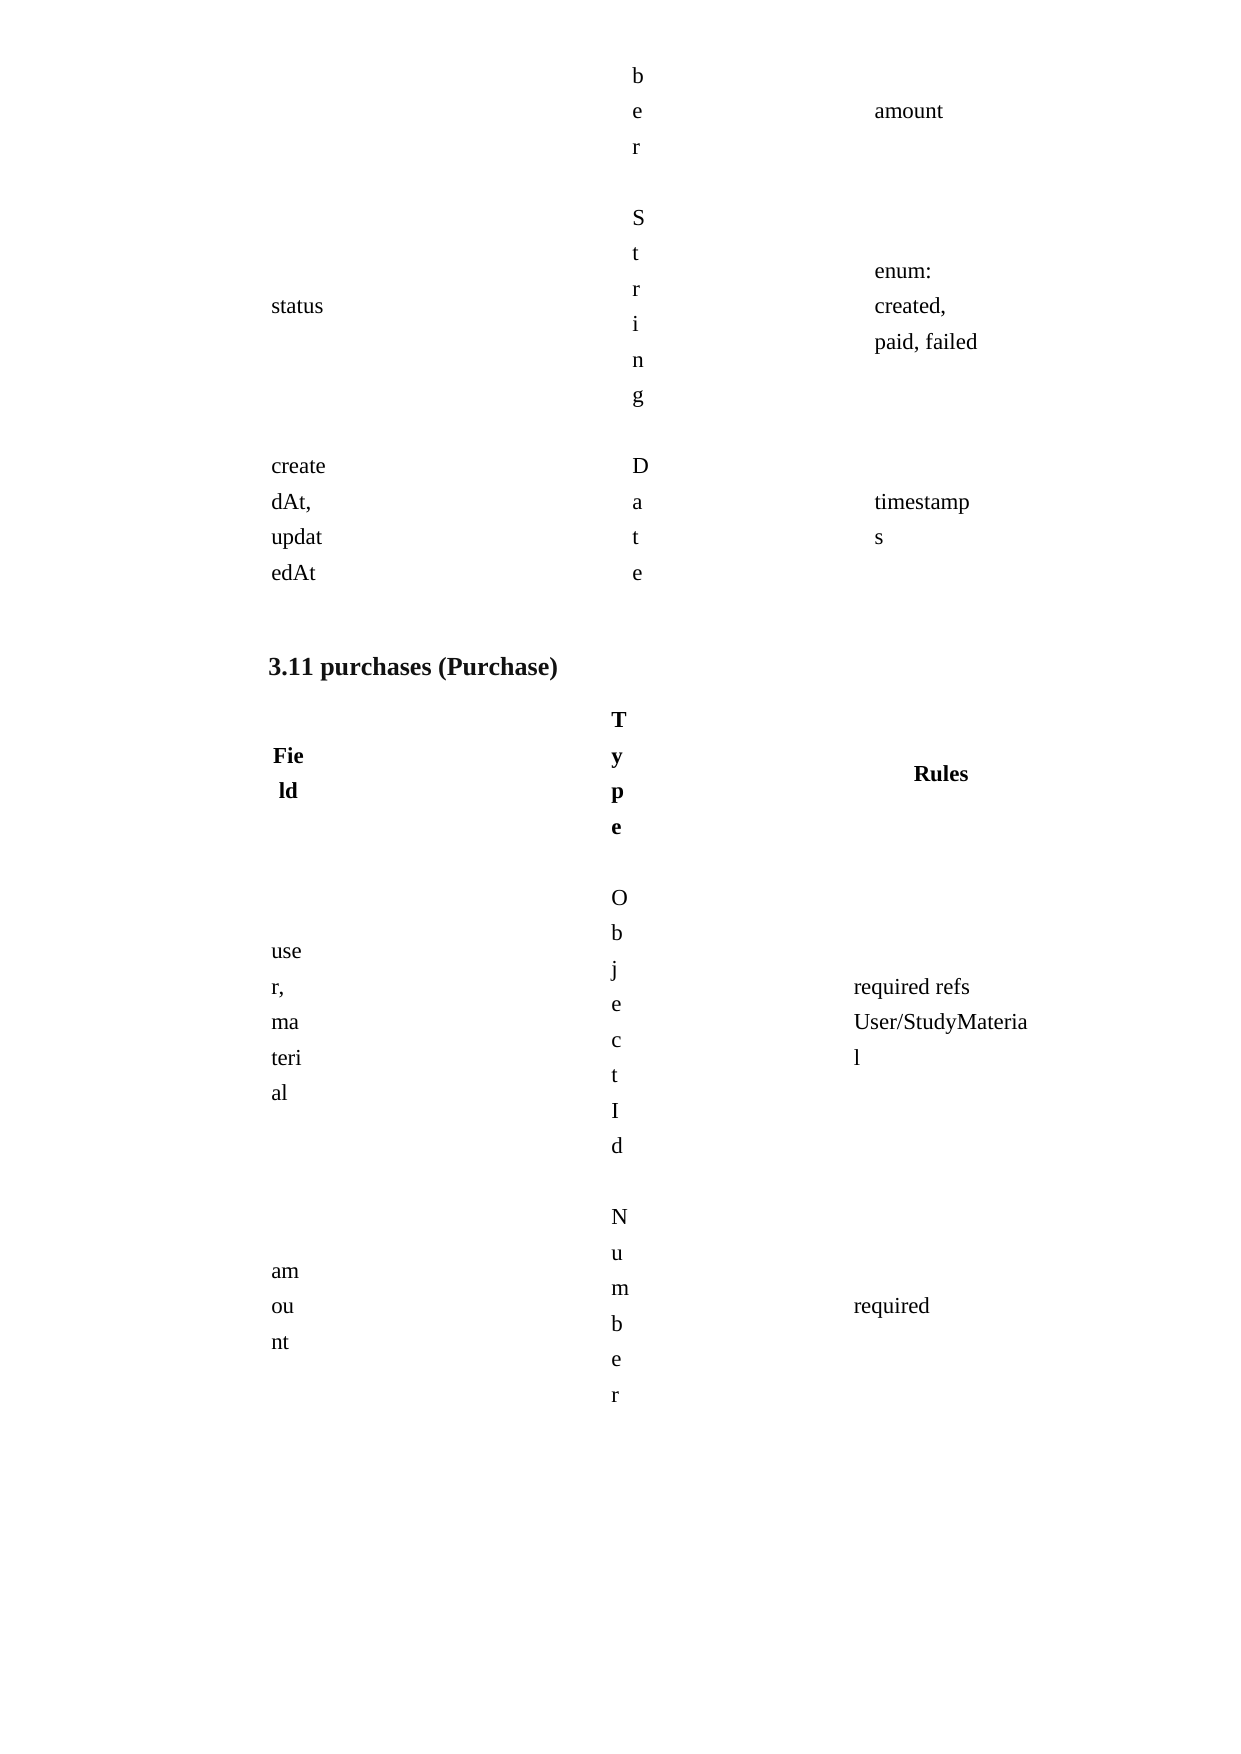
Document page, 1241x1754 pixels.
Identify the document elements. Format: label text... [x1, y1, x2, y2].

table_cell ObjectId [458, 881, 701, 1201]
table_cell amount [118, 1201, 458, 1449]
table_cell String [479, 201, 721, 449]
table_cell createdAt, updatedAt [118, 449, 479, 627]
table_cell amount [721, 59, 1131, 201]
table_header Type [458, 704, 701, 881]
table_cell required [701, 1201, 1181, 1449]
table_cell Number [458, 1201, 701, 1449]
table_cell status [118, 201, 479, 449]
table_cell timestamps [721, 449, 1131, 627]
table_cell required refs User/StudyMaterial [701, 881, 1181, 1201]
table_cell [118, 59, 479, 201]
subtitle 3.11 purchases (Purchase) [268, 651, 1031, 681]
table_cell Date [479, 449, 721, 627]
table_header Rules [701, 704, 1181, 881]
table_cell enum: created, paid, failed [721, 201, 1131, 449]
table_cell user, material [118, 881, 458, 1201]
table_cell ber [479, 59, 721, 201]
table_header Field [118, 704, 458, 881]
